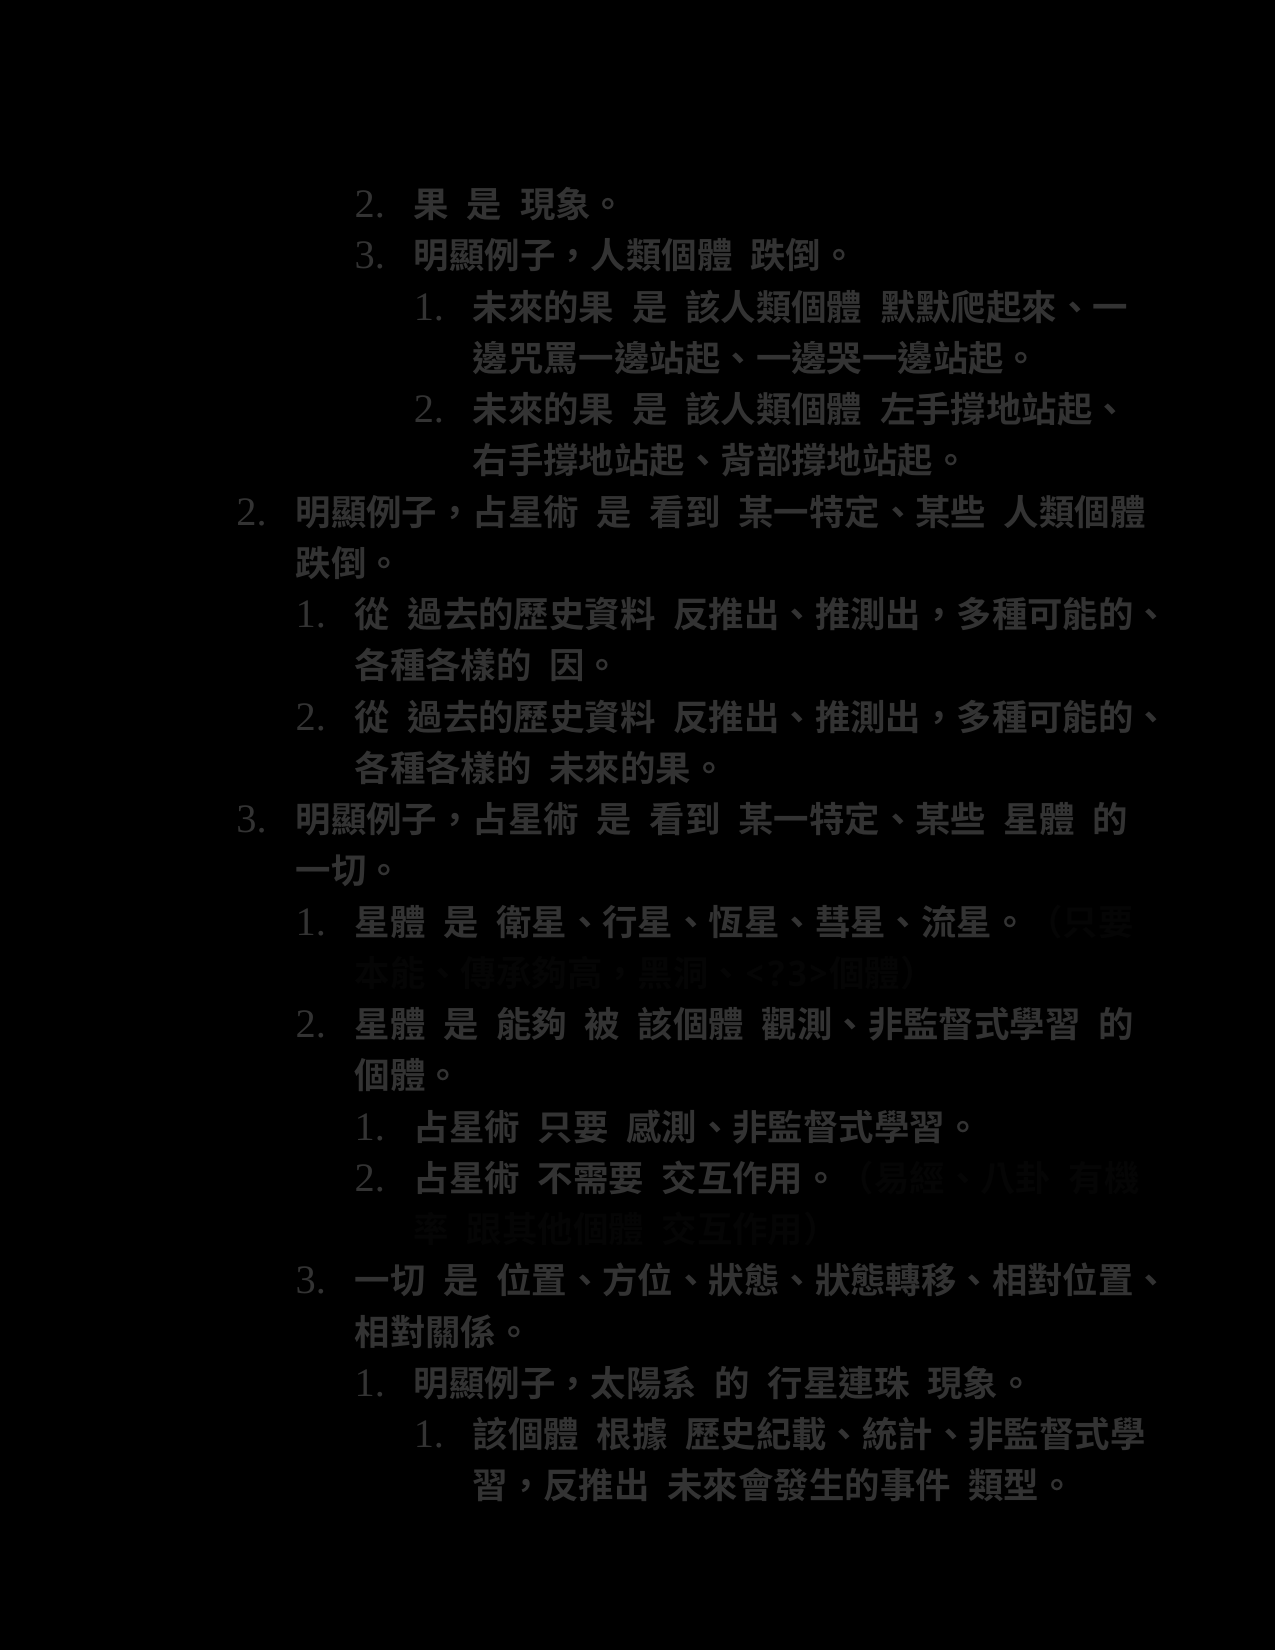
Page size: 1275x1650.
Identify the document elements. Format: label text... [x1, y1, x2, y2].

list 星體 是 衛星、行星、恆星、彗星、流星。（只要本能、傳承夠高，黑洞、<?3>個體） [295, 894, 1157, 996]
list 星體 是 能夠 被 該個體 觀測、非監督式學習 的 個體。 [295, 996, 1157, 1099]
list 從 過去的歷史資料 反推出、推測出，多種可能的、各種各樣的 因。 [295, 586, 1157, 689]
list 明顯例子，占星術 是 看到 某一特定、某些 星體 的 一切。 [236, 791, 1157, 894]
list 明顯例子，占星術 是 看到 某一特定、某些 人類個體 跌倒。 [236, 484, 1157, 586]
list 占星術 只要 感測、非監督式學習。 [354, 1099, 1157, 1150]
list 明顯例子，太陽系 的 行星連珠 現象。 [354, 1355, 1157, 1406]
list 從 過去的歷史資料 反推出、推測出，多種可能的、各種各樣的 未來的果。 [295, 689, 1157, 791]
list 未來的果 是 該人類個體 默默爬起來、一邊咒罵一邊站起、一邊哭一邊站起。 [413, 279, 1157, 381]
list 一切 是 位置、方位、狀態、狀態轉移、相對位置、相對關係。 [295, 1253, 1157, 1355]
list 明顯例子，人類個體 跌倒。 [354, 228, 1157, 279]
list 果 是 現象。 [354, 176, 1157, 228]
list 占星術 不需要 交互作用。（易經、八卦 有機率 跟其他個體 交互作用） [354, 1150, 1157, 1253]
list 未來的果 是 該人類個體 左手撐地站起、右手撐地站起、背部撐地站起。 [413, 381, 1157, 484]
list 該個體 根據 歷史紀載、統計、非監督式學習，反推出 未來會發生的事件 類型。 [413, 1406, 1157, 1509]
